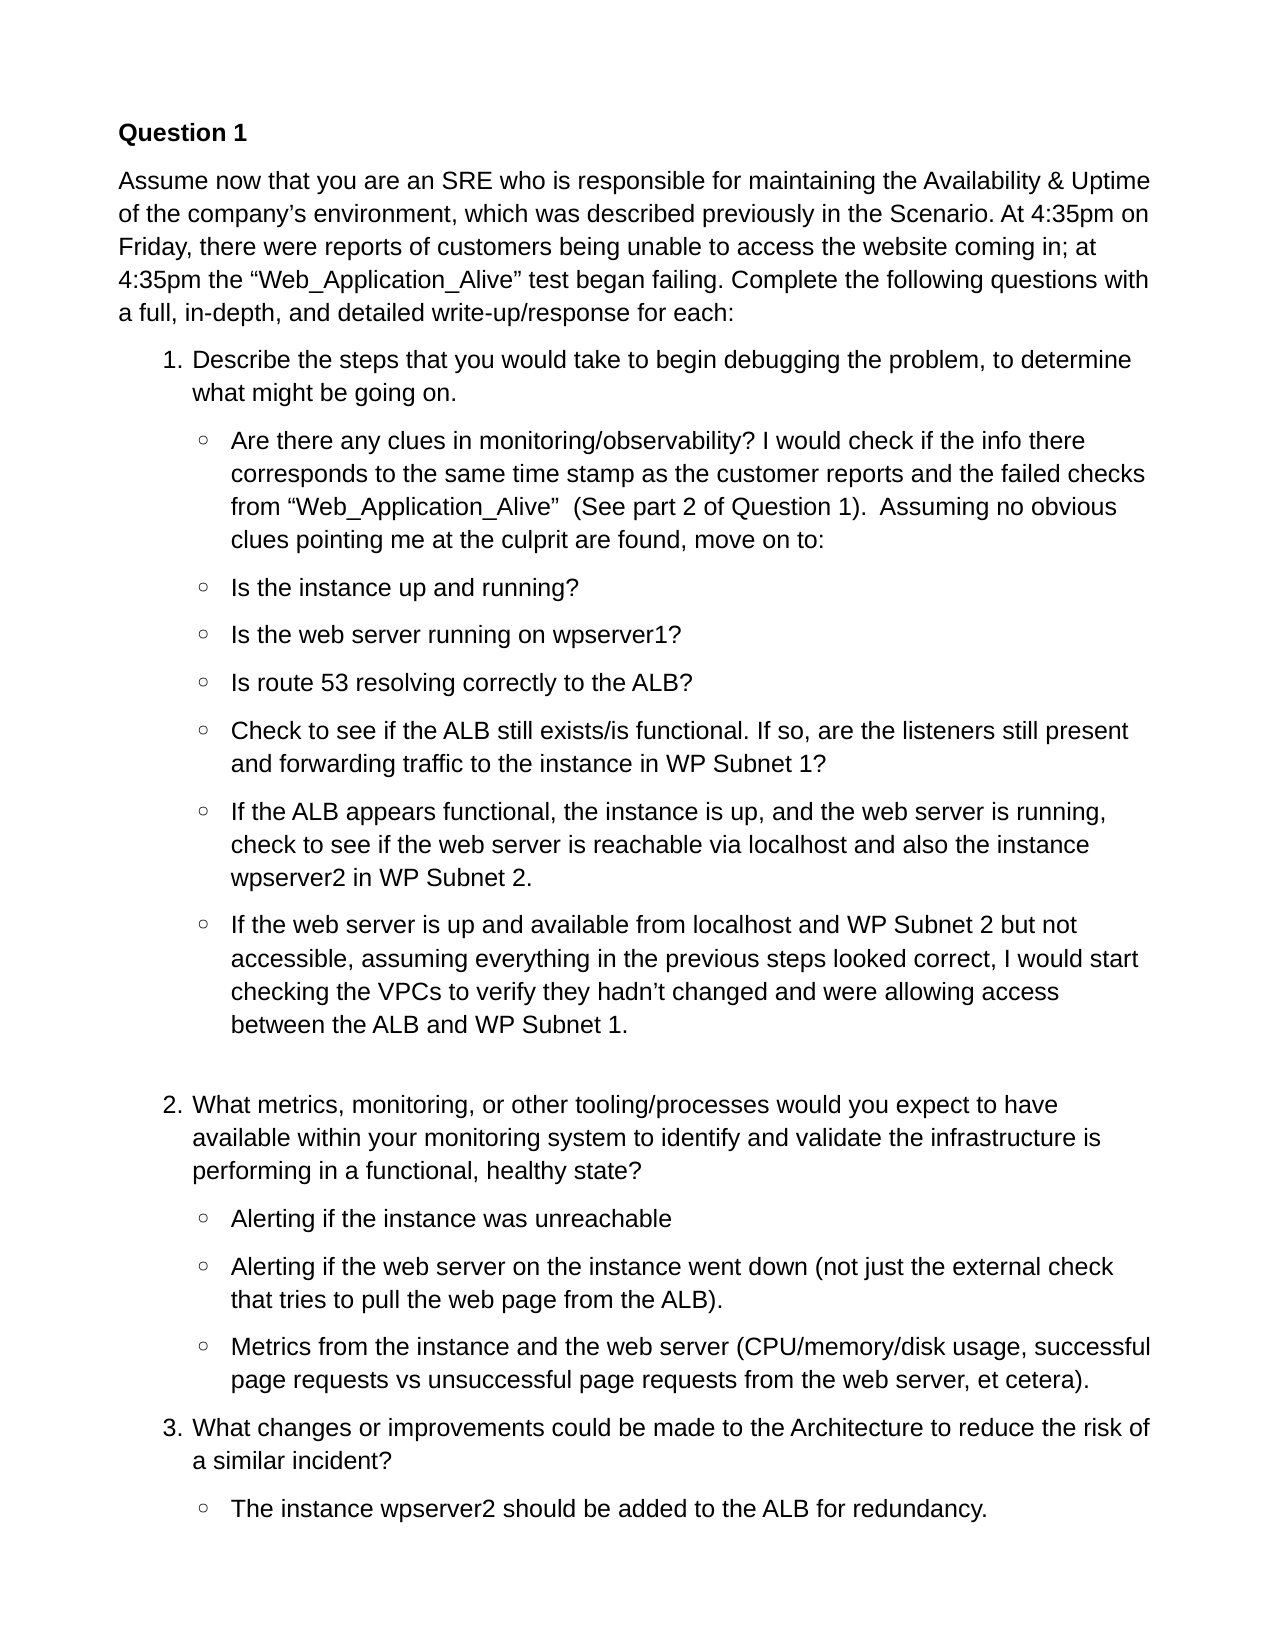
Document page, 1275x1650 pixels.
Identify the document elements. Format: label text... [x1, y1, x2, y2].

text Assume now that you are an SRE who is responsible for maintaining the Availability & Uptime of the company’s environment, which was described previously in the Scenario. At 4:35pm on Friday, there were reports of customers being unable to access the website coming in; at 4:35pm the “Web_Application_Alive” test began failing. Complete the following questions with a full, in-depth, and detailed write-up/response for each: [118, 166, 1157, 327]
list Metrics from the instance and the web server (CPU/memory/disk usage, successful page requests vs unsuccessful page requests from the web server, et cetera). [193, 1332, 1157, 1394]
list What changes or improvements could be made to the Architecture to reduce the risk of a similar incident? [162, 1413, 1157, 1475]
list Describe the steps that you would take to begin debugging the problem, to determine what might be going on. [162, 345, 1157, 407]
list What metrics, monitoring, or other tooling/processes would you expect to have available within your monitoring system to identify and validate the infrastructure is performing in a functional, healthy state? [162, 1090, 1157, 1185]
list The instance wpserver2 should be added to the ALB for redundancy. [193, 1494, 1157, 1522]
list Are there any clues in monitoring/observability? I would check if the info there corresponds to the same time stamp as the customer reports and the failed checks from “Web_Application_Alive” (See part 2 of Question 1). Assuming no obvious clues pointing me at the culprit are found, move on to: [193, 426, 1157, 554]
list Alerting if the instance was unreachable [193, 1204, 1157, 1233]
list Is route 53 resolving correctly to the ALB? [193, 668, 1157, 697]
list If the ALB appears functional, the instance is up, and the web server is running, check to see if the web server is reachable via localhost and also the instance wpserver2 in WP Subnet 2. [193, 797, 1157, 892]
list Is the web server running on wpserver1? [193, 621, 1157, 649]
list If the web server is up and available from localhost and WP Subnet 2 but not accessible, assuming everything in the previous steps looked correct, I would start checking the VPCs to verify they hadn’t changed and were allowing access between the ALB and WP Subnet 1. [193, 910, 1157, 1071]
list Check to see if the ALB still exists/is functional. If so, are the listeners still present and forwarding traffic to the instance in WP Subnet 1? [193, 716, 1157, 778]
list Alerting if the web server on the instance went down (not just the external check that tries to pull the web page from the ALB). [193, 1252, 1157, 1313]
list Is the instance up and running? [193, 573, 1157, 602]
text Question 1 [118, 118, 1157, 147]
